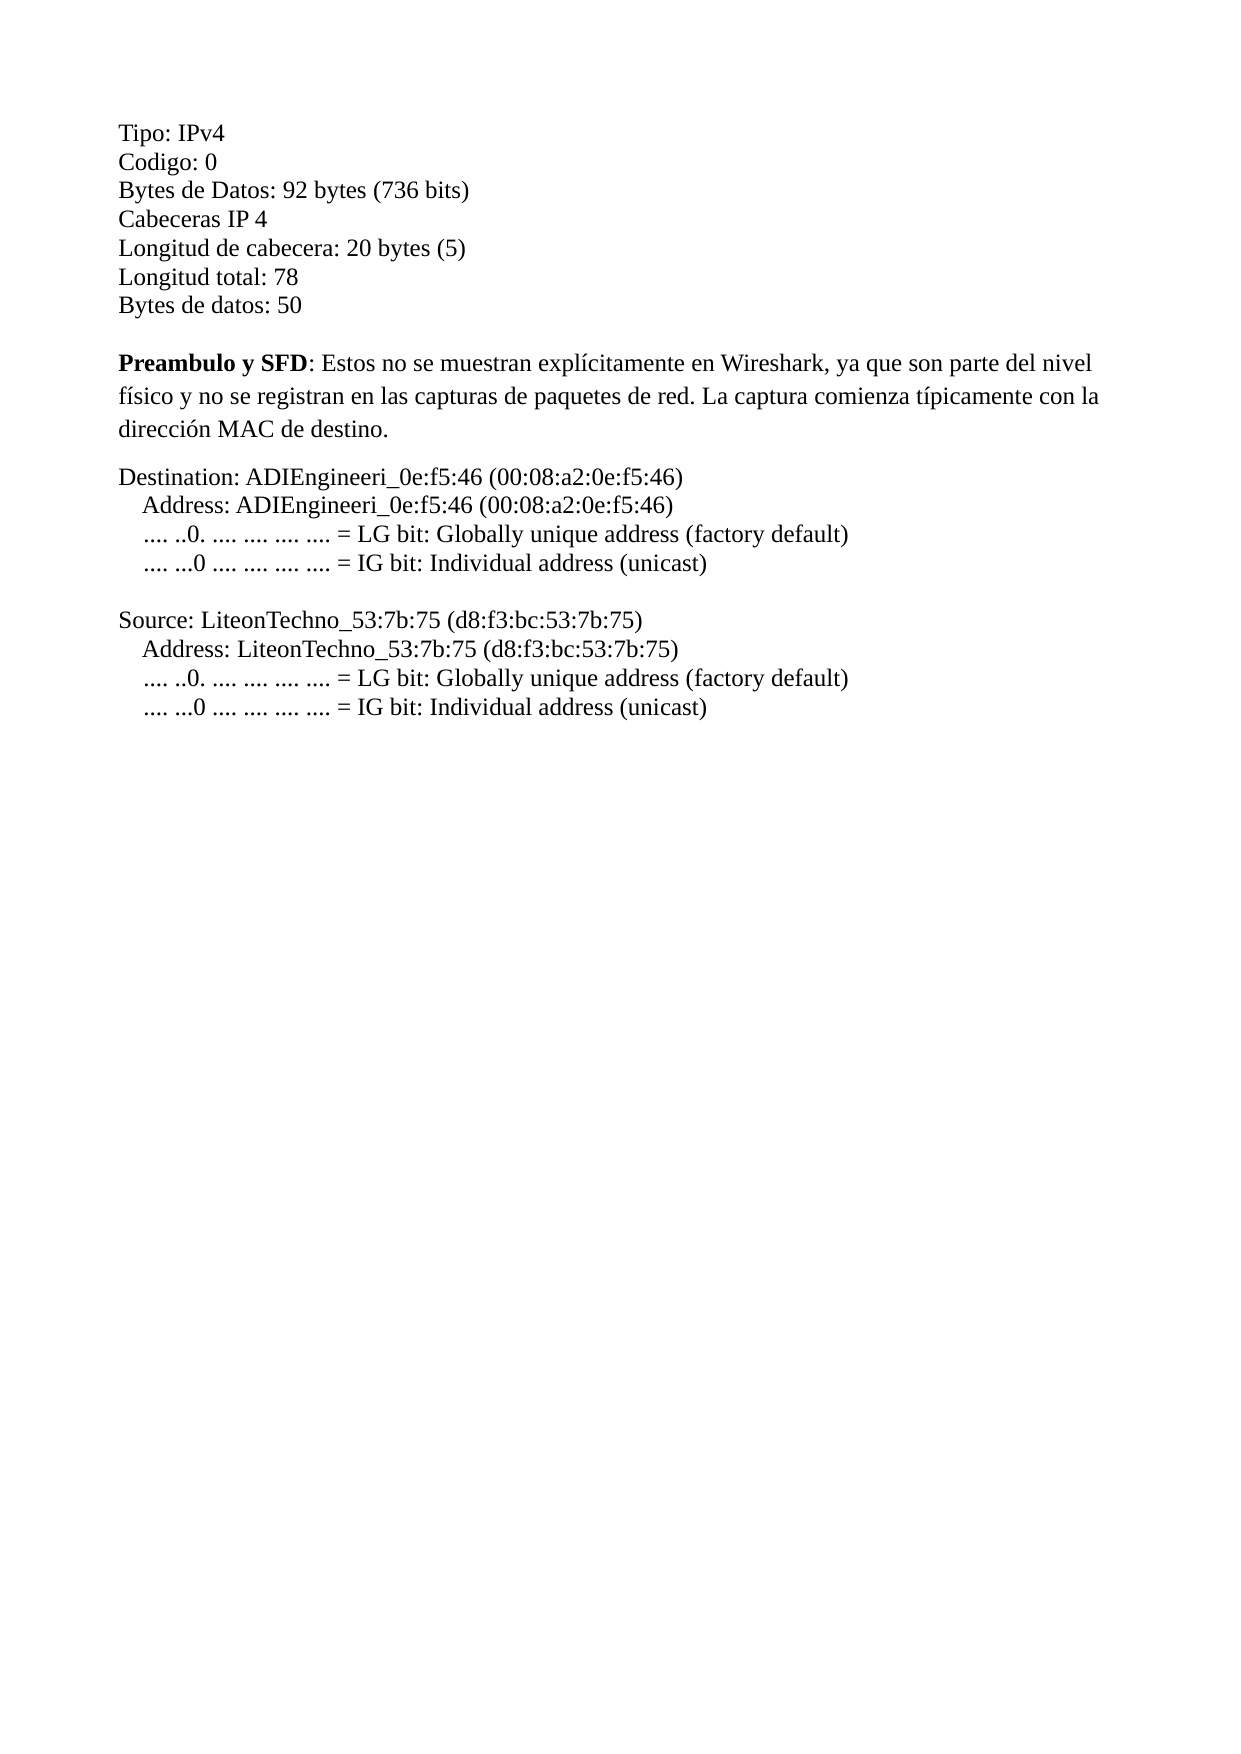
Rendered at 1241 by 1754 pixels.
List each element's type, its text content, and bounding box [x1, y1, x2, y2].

text .... ..0. .... .... .... .... = LG bit: Globally unique address (factory default) [118, 663, 1122, 692]
text Source: LiteonTechno_53:7b:75 (d8:f3:bc:53:7b:75) [118, 606, 1122, 634]
text Address: ADIEngineeri_0e:f5:46 (00:08:a2:0e:f5:46) [118, 491, 1122, 519]
text Tipo: IPv4 [118, 118, 1122, 147]
text Cabeceras IP 4 [118, 204, 1122, 233]
text .... ...0 .... .... .... .... = IG bit: Individual address (unicast) [118, 548, 1122, 577]
text Longitud de cabecera: 20 bytes (5) [118, 233, 1122, 262]
text Codigo: 0 [118, 147, 1122, 176]
text Bytes de Datos: 92 bytes (736 bits) [118, 176, 1122, 204]
text Address: LiteonTechno_53:7b:75 (d8:f3:bc:53:7b:75) [118, 634, 1122, 663]
text .... ..0. .... .... .... .... = LG bit: Globally unique address (factory default) [118, 519, 1122, 548]
text Longitud total: 78 [118, 262, 1122, 291]
text Preambulo y SFD: Estos no se muestran explícitamente en Wireshark, ya que son parte del nivel físico y no se registran en las capturas de paquetes de red. La captura comienza típicamente con la dirección MAC de destino. [118, 348, 1122, 443]
text Bytes de datos: 50 [118, 291, 1122, 319]
text .... ...0 .... .... .... .... = IG bit: Individual address (unicast) [118, 692, 1122, 721]
text Destination: ADIEngineeri_0e:f5:46 (00:08:a2:0e:f5:46) [118, 462, 1122, 491]
